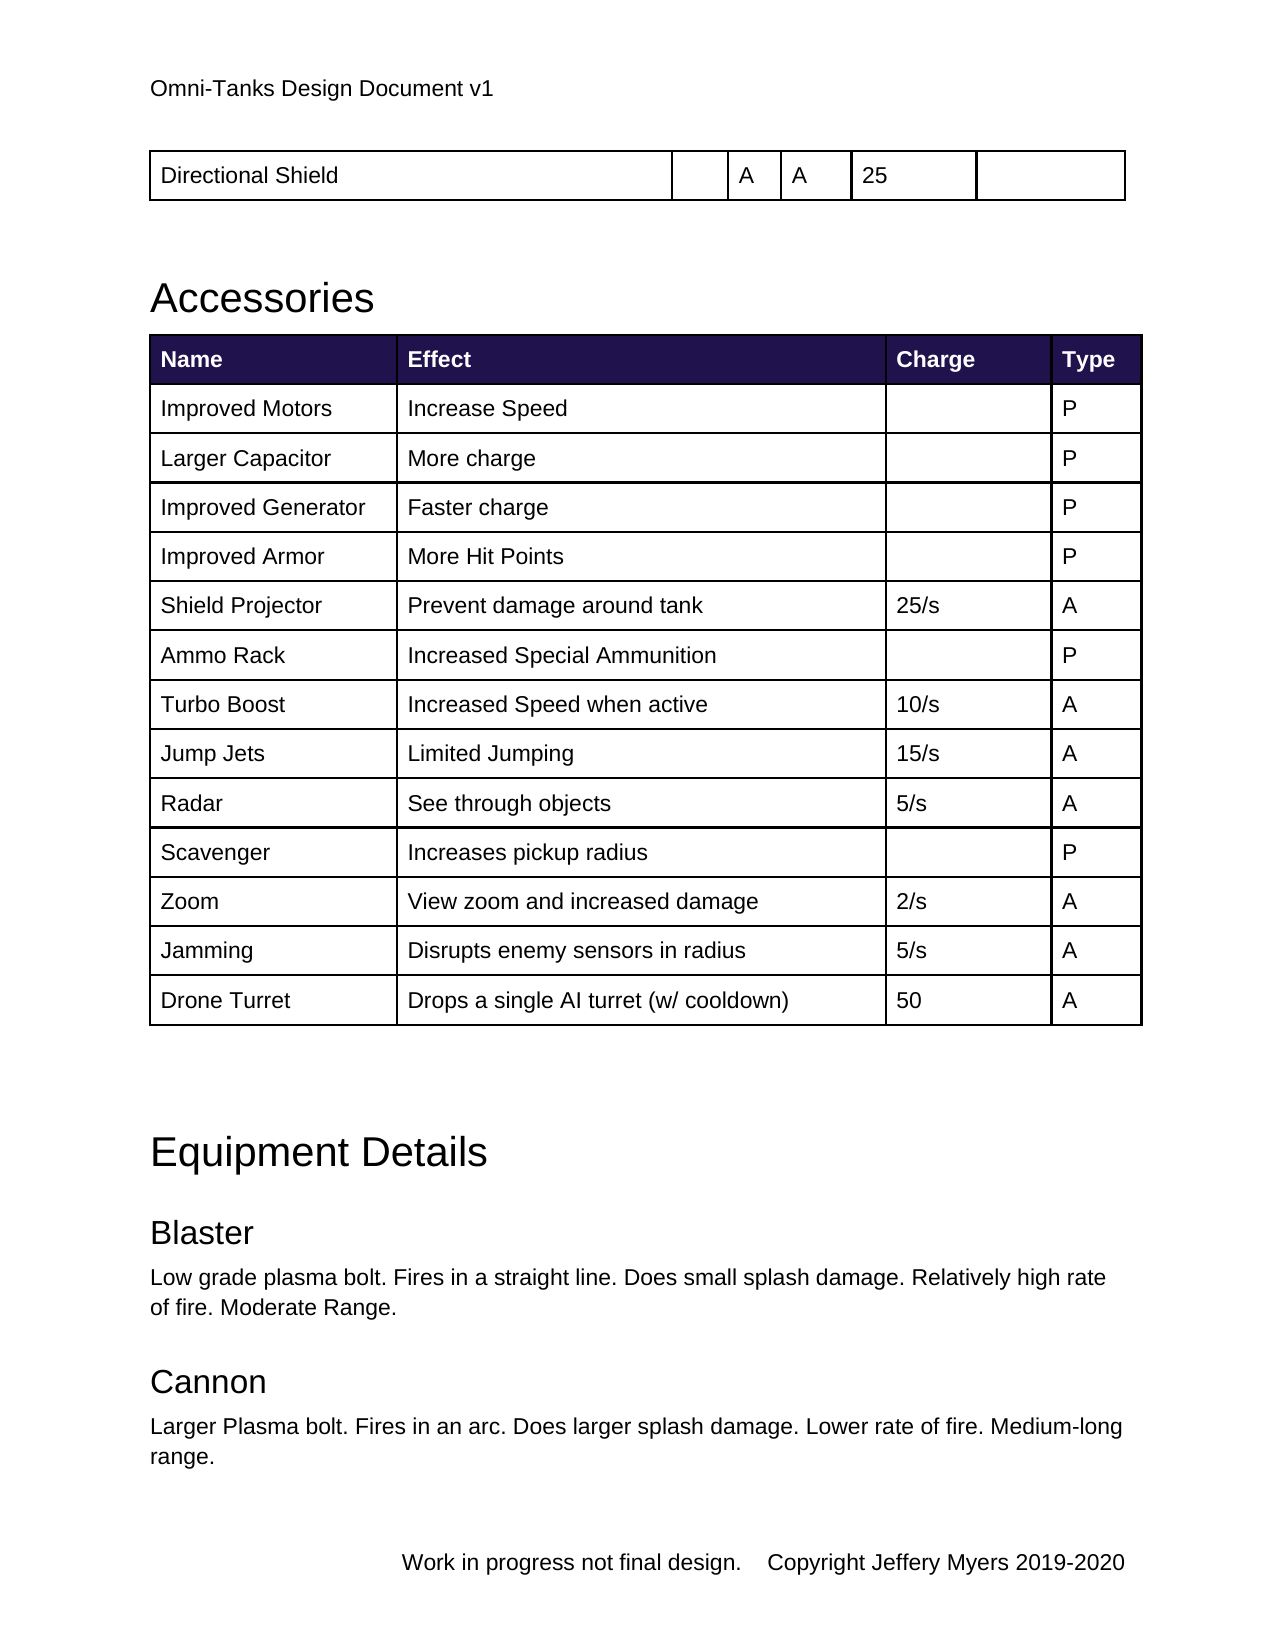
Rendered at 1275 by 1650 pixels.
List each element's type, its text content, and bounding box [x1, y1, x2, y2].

table_cell A [1053, 927, 1140, 974]
table_cell Zoom [151, 878, 396, 925]
table_cell A [1053, 976, 1140, 1023]
table_cell Drops a single AI turret (w/ cooldown) [398, 976, 885, 1023]
table_cell 5/s [887, 779, 1050, 826]
table_header Name [151, 336, 396, 383]
table_cell Limited Jumping [398, 730, 885, 777]
table_cell View zoom and increased damage [398, 878, 885, 925]
table_cell A [1053, 730, 1140, 777]
table_header Type [1053, 336, 1140, 383]
table_cell Increases pickup radius [398, 829, 885, 876]
table_cell Turbo Boost [151, 681, 396, 728]
table_cell A [1053, 779, 1140, 826]
table_cell 25 [853, 152, 975, 199]
table_cell 10/s [887, 681, 1050, 728]
table_cell [887, 631, 1050, 678]
table_cell Improved Generator [151, 484, 396, 531]
table_cell [887, 484, 1050, 531]
table_cell P [1053, 631, 1140, 678]
table_cell [887, 434, 1050, 481]
table_cell More Hit Points [398, 533, 885, 580]
table_cell P [1053, 385, 1140, 432]
subtitle Accessories [150, 273, 1125, 321]
table_cell [887, 385, 1050, 432]
table_cell See through objects [398, 779, 885, 826]
table_cell Directional Shield [151, 152, 671, 199]
table_header Charge [887, 336, 1050, 383]
table_cell Larger Capacitor [151, 434, 396, 481]
table_cell P [1053, 484, 1140, 531]
table_cell Increased Speed when active [398, 681, 885, 728]
table_cell Shield Projector [151, 582, 396, 629]
table_cell A [782, 152, 850, 199]
table_cell Disrupts enemy sensors in radius [398, 927, 885, 974]
text Larger Plasma bolt. Fires in an arc. Does larger splash damage. Lower rate of fire. Medium-long range. [150, 1413, 1125, 1469]
table_cell 50 [887, 976, 1050, 1023]
table_cell A [1053, 582, 1140, 629]
table_cell 2/s [887, 878, 1050, 925]
table_cell A [1053, 681, 1140, 728]
table_cell Radar [151, 779, 396, 826]
subtitle Equipment Details [150, 1128, 1125, 1176]
table_cell Scavenger [151, 829, 396, 876]
table_cell Prevent damage around tank [398, 582, 885, 629]
table_cell A [729, 152, 780, 199]
table_cell P [1053, 533, 1140, 580]
table_cell P [1053, 434, 1140, 481]
table_cell P [1053, 829, 1140, 876]
table_cell [887, 533, 1050, 580]
table_cell [978, 152, 1124, 199]
table_cell Increase Speed [398, 385, 885, 432]
subtitle Blaster [150, 1213, 1125, 1251]
table_cell Faster charge [398, 484, 885, 531]
table_cell Jamming [151, 927, 396, 974]
table_cell [673, 152, 727, 199]
table_cell Improved Motors [151, 385, 396, 432]
text Low grade plasma bolt. Fires in a straight line. Does small splash damage. Relatively high rate of fire. Moderate Range. [150, 1264, 1125, 1321]
table_cell Drone Turret [151, 976, 396, 1023]
table_cell 5/s [887, 927, 1050, 974]
table_cell [887, 829, 1050, 876]
table_cell Increased Special Ammunition [398, 631, 885, 678]
table_cell Improved Armor [151, 533, 396, 580]
table_cell Jump Jets [151, 730, 396, 777]
table_header Effect [398, 336, 885, 383]
table_cell 25/s [887, 582, 1050, 629]
table_cell More charge [398, 434, 885, 481]
table_cell 15/s [887, 730, 1050, 777]
subtitle Cannon [150, 1362, 1125, 1400]
table_cell Ammo Rack [151, 631, 396, 678]
table_cell A [1053, 878, 1140, 925]
